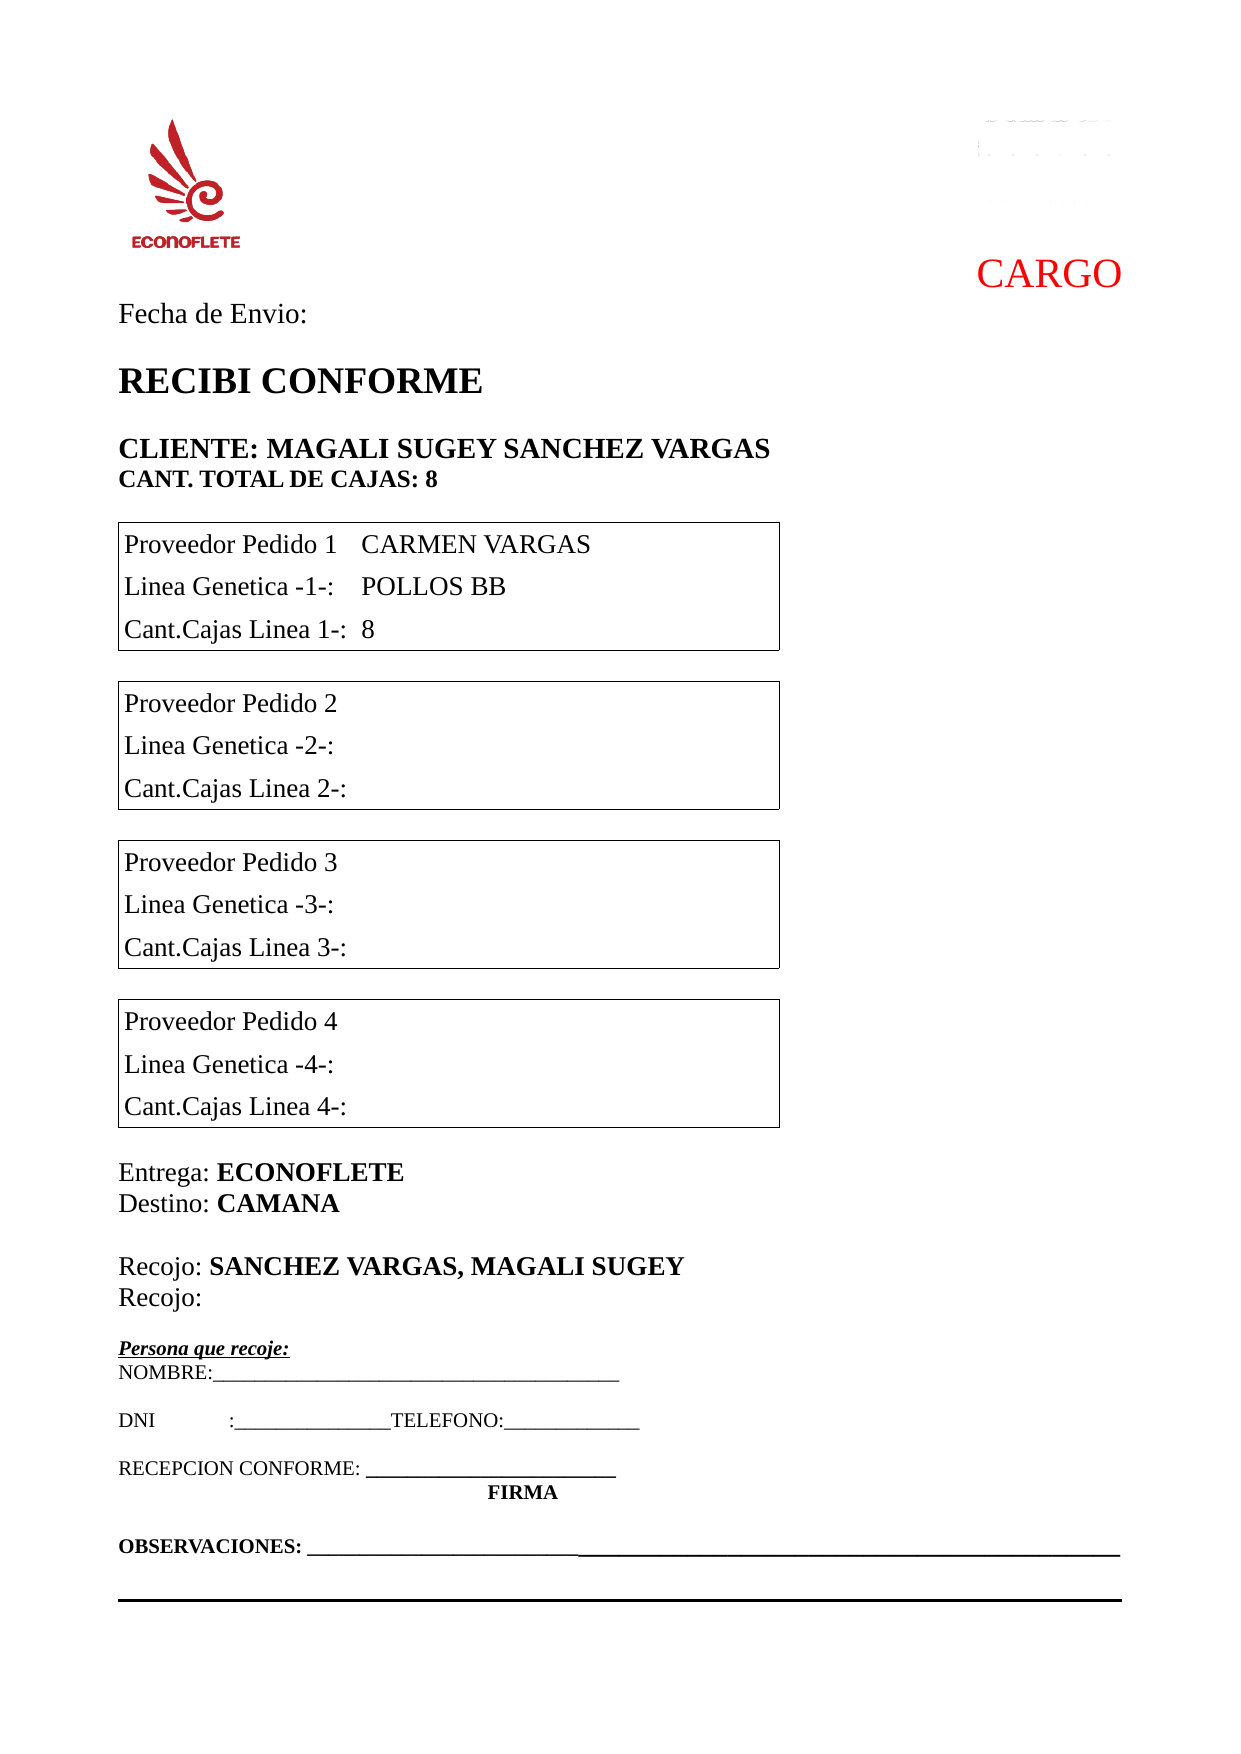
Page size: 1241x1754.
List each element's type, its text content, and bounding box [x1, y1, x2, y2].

text Fecha de Envio: [118, 297, 1122, 330]
table_cell [356, 926, 779, 968]
table_cell Linea Genetica -4-: [119, 1042, 356, 1085]
text FIRMA [118, 1480, 1122, 1504]
table_cell 8 [356, 607, 779, 650]
text Recojo: SANCHEZ VARGAS, MAGALI SUGEY [118, 1249, 1122, 1281]
text CARGO [118, 224, 1122, 297]
text Entrega: ECONOFLETE [118, 1156, 1122, 1187]
table_cell POLLOS BB [356, 565, 779, 607]
table_cell [356, 682, 779, 724]
table_cell [356, 883, 779, 926]
picture [118, 118, 254, 249]
table_cell [118, 651, 356, 681]
text Recojo: [118, 1281, 1122, 1312]
table_cell [356, 651, 779, 681]
table_cell Linea Genetica -1-: [119, 565, 356, 607]
text OBSERVACIONES: __________________________________________________________________ [118, 1528, 1122, 1559]
table_cell [118, 969, 356, 999]
table_cell [356, 841, 779, 883]
table_header Proveedor Pedido 1 [119, 523, 356, 564]
table_cell Cant.Cajas Linea 2-: [119, 766, 356, 809]
table_cell [356, 1042, 779, 1085]
text DNI :_______________TELEFONO:_____________ [118, 1408, 1122, 1432]
table_cell Linea Genetica -3-: [119, 883, 356, 926]
text Destino: CAMANA [118, 1187, 1122, 1218]
table_cell Proveedor Pedido 2 [119, 682, 356, 724]
table_cell [356, 766, 779, 809]
table_header CARMEN VARGAS [356, 523, 779, 564]
table_cell Proveedor Pedido 4 [119, 1000, 356, 1042]
text RECIBI CONFORME [118, 359, 1122, 402]
table_cell [356, 724, 779, 766]
table_cell [118, 810, 356, 840]
table_cell [356, 969, 779, 999]
table_cell Proveedor Pedido 3 [119, 841, 356, 883]
text CLIENTE: MAGALI SUGEY SANCHEZ VARGAS [118, 431, 1122, 464]
table_cell Cant.Cajas Linea 4-: [119, 1085, 356, 1127]
table_cell [356, 1085, 779, 1127]
table_cell Cant.Cajas Linea 1-: [119, 607, 356, 650]
text Persona que recoje: [118, 1336, 1122, 1360]
text CANT. TOTAL DE CAJAS: 8 [118, 464, 1122, 493]
table_cell Cant.Cajas Linea 3-: [119, 926, 356, 968]
text NOMBRE:_______________________________________ [118, 1360, 1122, 1384]
table_cell [356, 1000, 779, 1042]
table_cell Linea Genetica -2-: [119, 724, 356, 766]
table_cell [356, 810, 779, 840]
text RECEPCION CONFORME: ________________________ [118, 1456, 1122, 1480]
